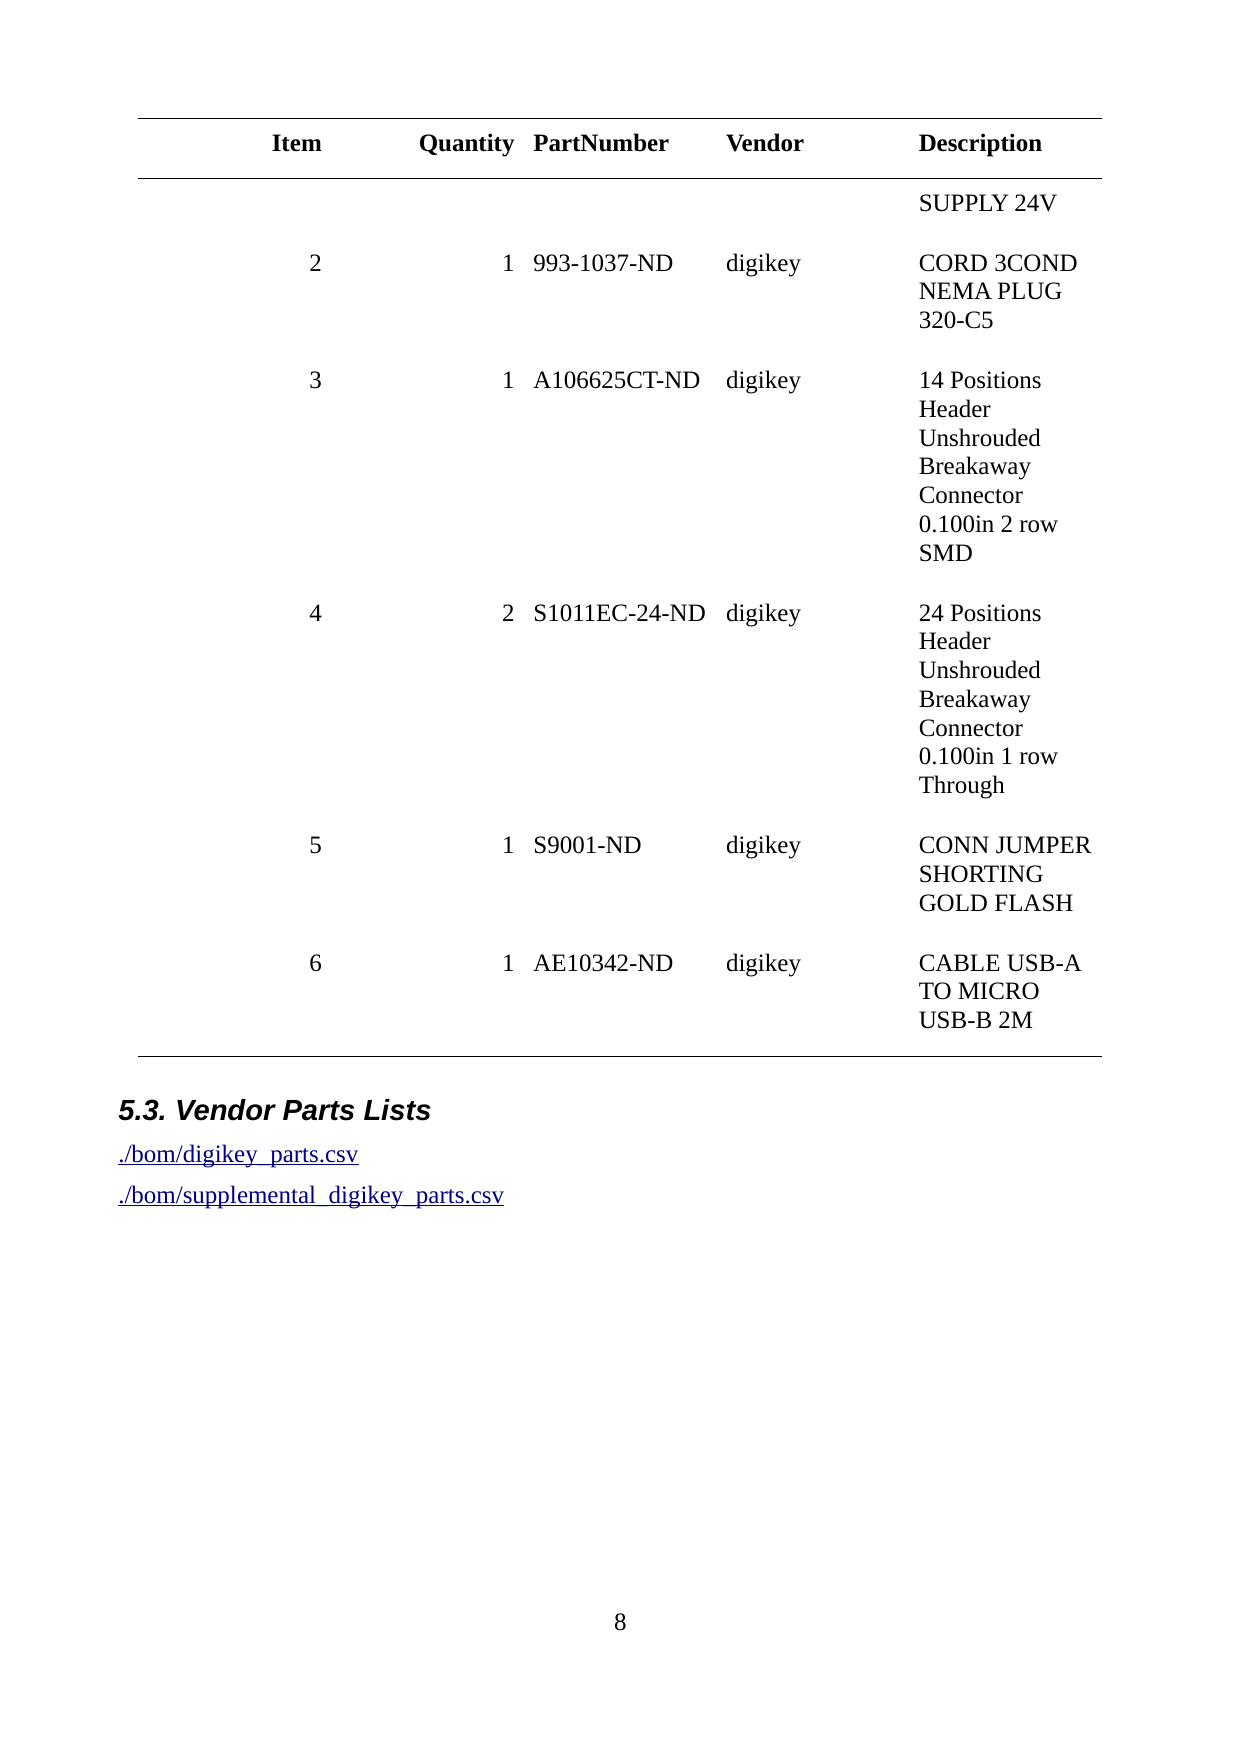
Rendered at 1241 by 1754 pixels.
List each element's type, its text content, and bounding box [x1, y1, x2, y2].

table_cell [331, 179, 524, 238]
table_cell 1 [331, 356, 524, 588]
table_cell digikey [716, 356, 909, 588]
table_cell CONN JUMPER SHORTING GOLD FLASH [909, 821, 1102, 938]
table_cell A106625CT-ND [524, 356, 716, 588]
table_cell 4 [138, 588, 331, 821]
table_cell CORD 3COND NEMA PLUG 320-C5 [909, 238, 1102, 356]
table_cell 6 [138, 938, 331, 1056]
table_cell 993-1037-ND [524, 238, 716, 356]
table_cell [716, 179, 909, 238]
table_header Item [138, 119, 331, 178]
table_cell digikey [716, 938, 909, 1056]
table_cell digikey [716, 588, 909, 821]
text ./bom/supplemental_digikey_parts.csv [118, 1180, 1122, 1209]
table_cell 1 [331, 238, 524, 356]
table_cell [138, 179, 331, 238]
table_cell 24 Positions Header Unshrouded Breakaway Connector 0.100in 1 row Through [909, 588, 1102, 821]
table_header PartNumber [524, 119, 716, 178]
table_cell 14 Positions Header Unshrouded Breakaway Connector 0.100in 2 row SMD [909, 356, 1102, 588]
table_cell 1 [331, 821, 524, 938]
table_cell 2 [138, 238, 331, 356]
table_cell S9001-ND [524, 821, 716, 938]
table_header Description [909, 119, 1102, 178]
table_cell CABLE USB-A TO MICRO USB-B 2M [909, 938, 1102, 1056]
table_cell 3 [138, 356, 331, 588]
table_cell digikey [716, 821, 909, 938]
table_cell [524, 179, 716, 238]
table_cell 2 [331, 588, 524, 821]
table_cell S1011EC-24-ND [524, 588, 716, 821]
table_cell AE10342-ND [524, 938, 716, 1056]
table_cell 5 [138, 821, 331, 938]
table_cell 1 [331, 938, 524, 1056]
table_header Vendor [716, 119, 909, 178]
subtitle Vendor Parts Lists [118, 1093, 1122, 1126]
table_cell digikey [716, 238, 909, 356]
table_cell SUPPLY 24V [909, 179, 1102, 238]
text ./bom/digikey_parts.csv [118, 1139, 1122, 1167]
table_header Quantity [331, 119, 524, 178]
